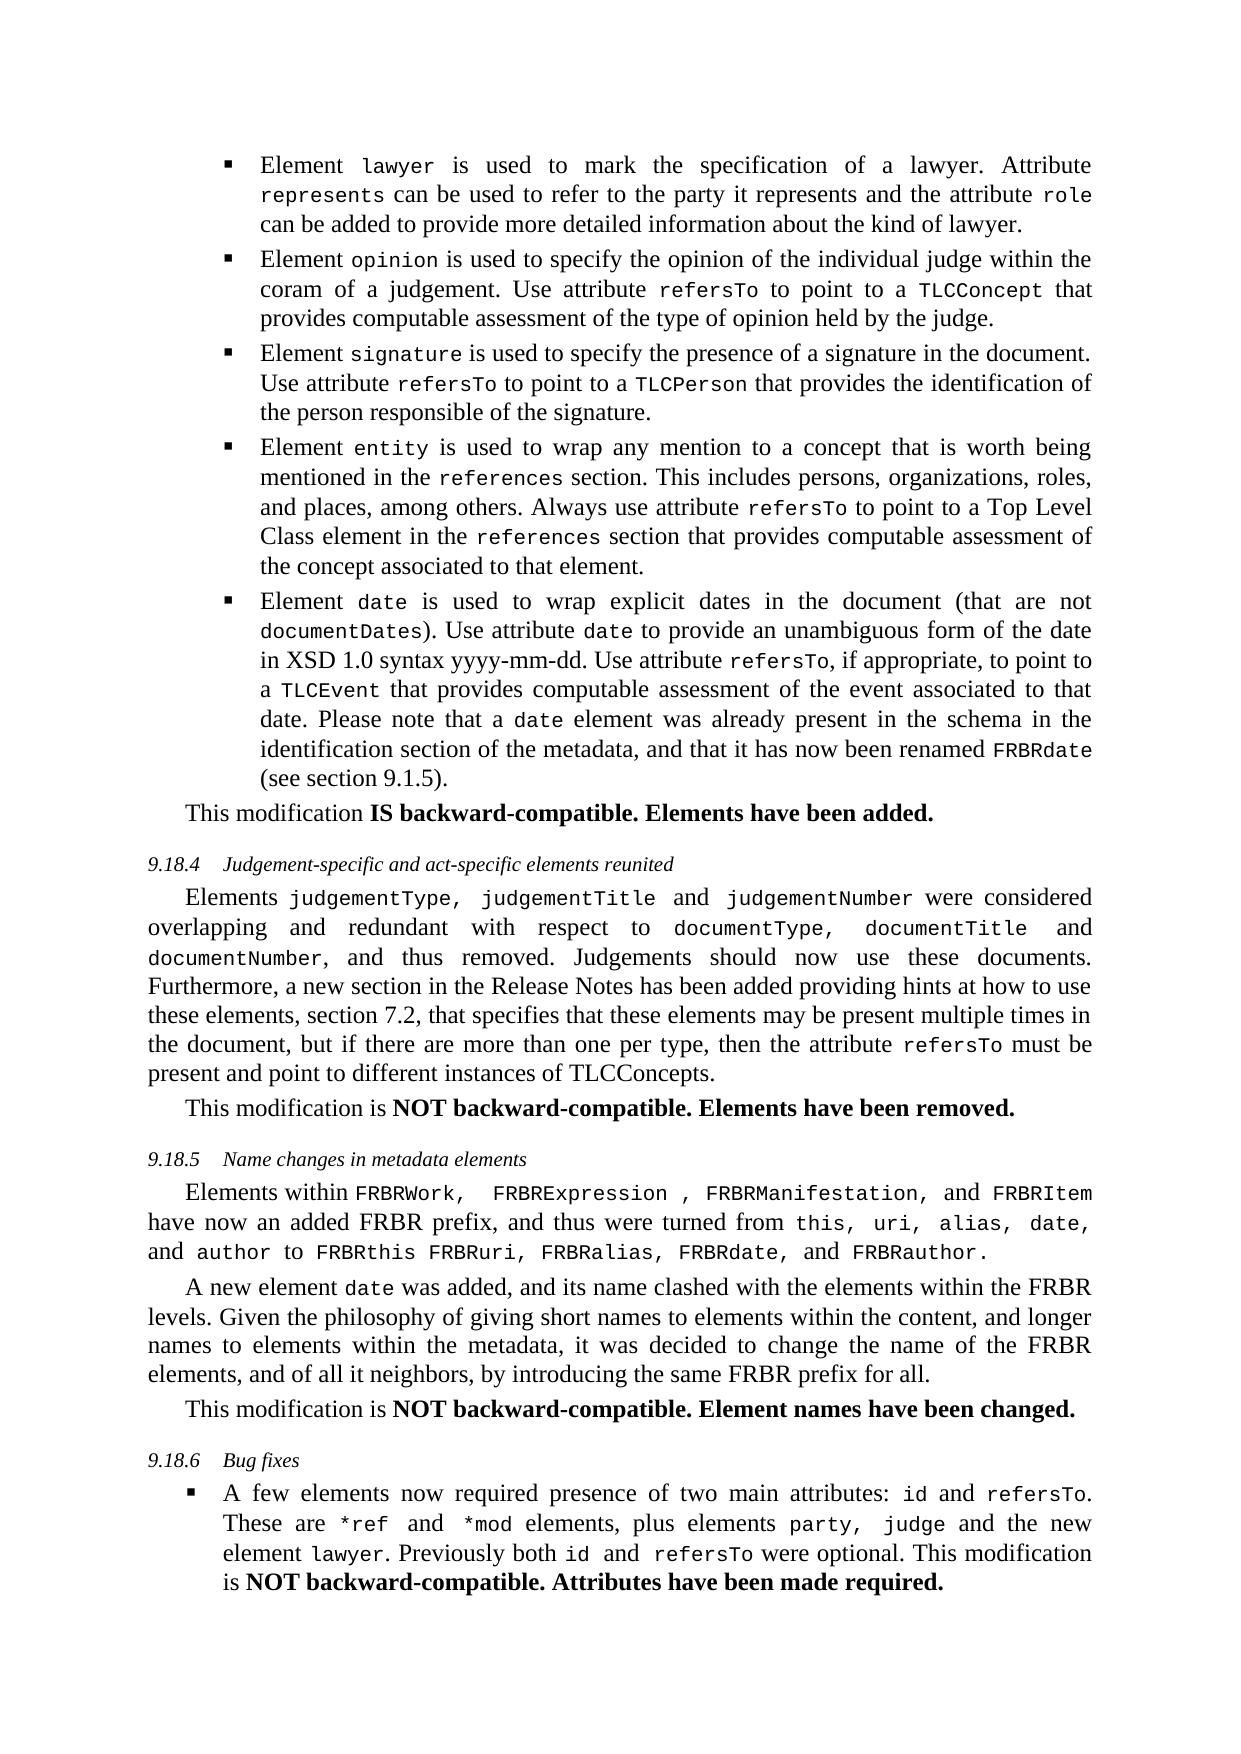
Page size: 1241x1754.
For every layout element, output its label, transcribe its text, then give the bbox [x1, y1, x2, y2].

subtitle Judgement-specific and act-specific elements reunited [148, 852, 1092, 876]
text Elements judgementType, judgementTitle and judgementNumber were considered overlapping and redundant with respect to documentType, documentTitle and documentNumber, and thus removed. Judgements should now use these documents. Furthermore, a new section in the Release Notes has been added providing hints at how to use these elements, section 7.2, that specifies that these elements may be present multiple times in the document, but if there are more than one per type, then the attribute refersTo must be present and point to different instances of TLCConcepts. [148, 882, 1092, 1087]
text This modification is NOT backward-compatible. Elements have been removed. [148, 1093, 1092, 1122]
list Element entity is used to wrap any mention to a concept that is worth being mentioned in the references section. This includes persons, organizations, roles, and places, among others. Always use attribute refersTo to point to a Top Level Class element in the references section that provides computable assessment of the concept associated to that element. [222, 432, 1092, 579]
subtitle Name changes in metadata elements [148, 1147, 1092, 1171]
list Element date is used to wrap explicit dates in the document (that are not documentDates). Use attribute date to provide an unambiguous form of the date in XSD 1.0 syntax yyyy-mm-dd. Use attribute refersTo, if appropriate, to point to a TLCEvent that provides computable assessment of the event associated to that date. Please note that a date element was already present in the schema in the identification section of the metadata, and that it has now been renamed FRBRdate (see section 9.1.5). [222, 586, 1092, 792]
list A few elements now required presence of two main attributes: id and refersTo. These are *ref and *mod elements, plus elements party, judge and the new element lawyer. Previously both id and refersTo were optional. This modification is NOT backward-compatible. Attributes have been made required. [185, 1478, 1092, 1596]
text This modification IS backward-compatible. Elements have been added. [148, 798, 1092, 827]
text This modification is NOT backward-compatible. Element names have been changed. [148, 1394, 1092, 1423]
text Elements within FRBRWork, FRBRExpression , FRBRManifestation, and FRBRItem have now an added FRBR prefix, and thus were turned from this, uri, alias, date, and author to FRBRthis FRBRuri, FRBRalias, FRBRdate, and FRBRauthor. [148, 1177, 1092, 1266]
list Element signature is used to specify the presence of a signature in the document. Use attribute refersTo to point to a TLCPerson that provides the identification of the person responsible of the signature. [222, 338, 1092, 426]
text A new element date was added, and its name clashed with the elements within the FRBR levels. Given the philosophy of giving short names to elements within the content, and longer names to elements within the metadata, it was decided to change the name of the FRBR elements, and of all it neighbors, by introducing the same FRBR prefix for all. [148, 1272, 1092, 1388]
subtitle Bug fixes [148, 1448, 1092, 1472]
list Element lawyer is used to mark the specification of a lawyer. Attribute represents can be used to refer to the party it represents and the attribute role can be added to provide more detailed information about the kind of lawyer. [222, 150, 1092, 238]
list Element opinion is used to specify the opinion of the individual judge within the coram of a judgement. Use attribute refersTo to point to a TLCConcept that provides computable assessment of the type of opinion held by the judge. [222, 244, 1092, 332]
